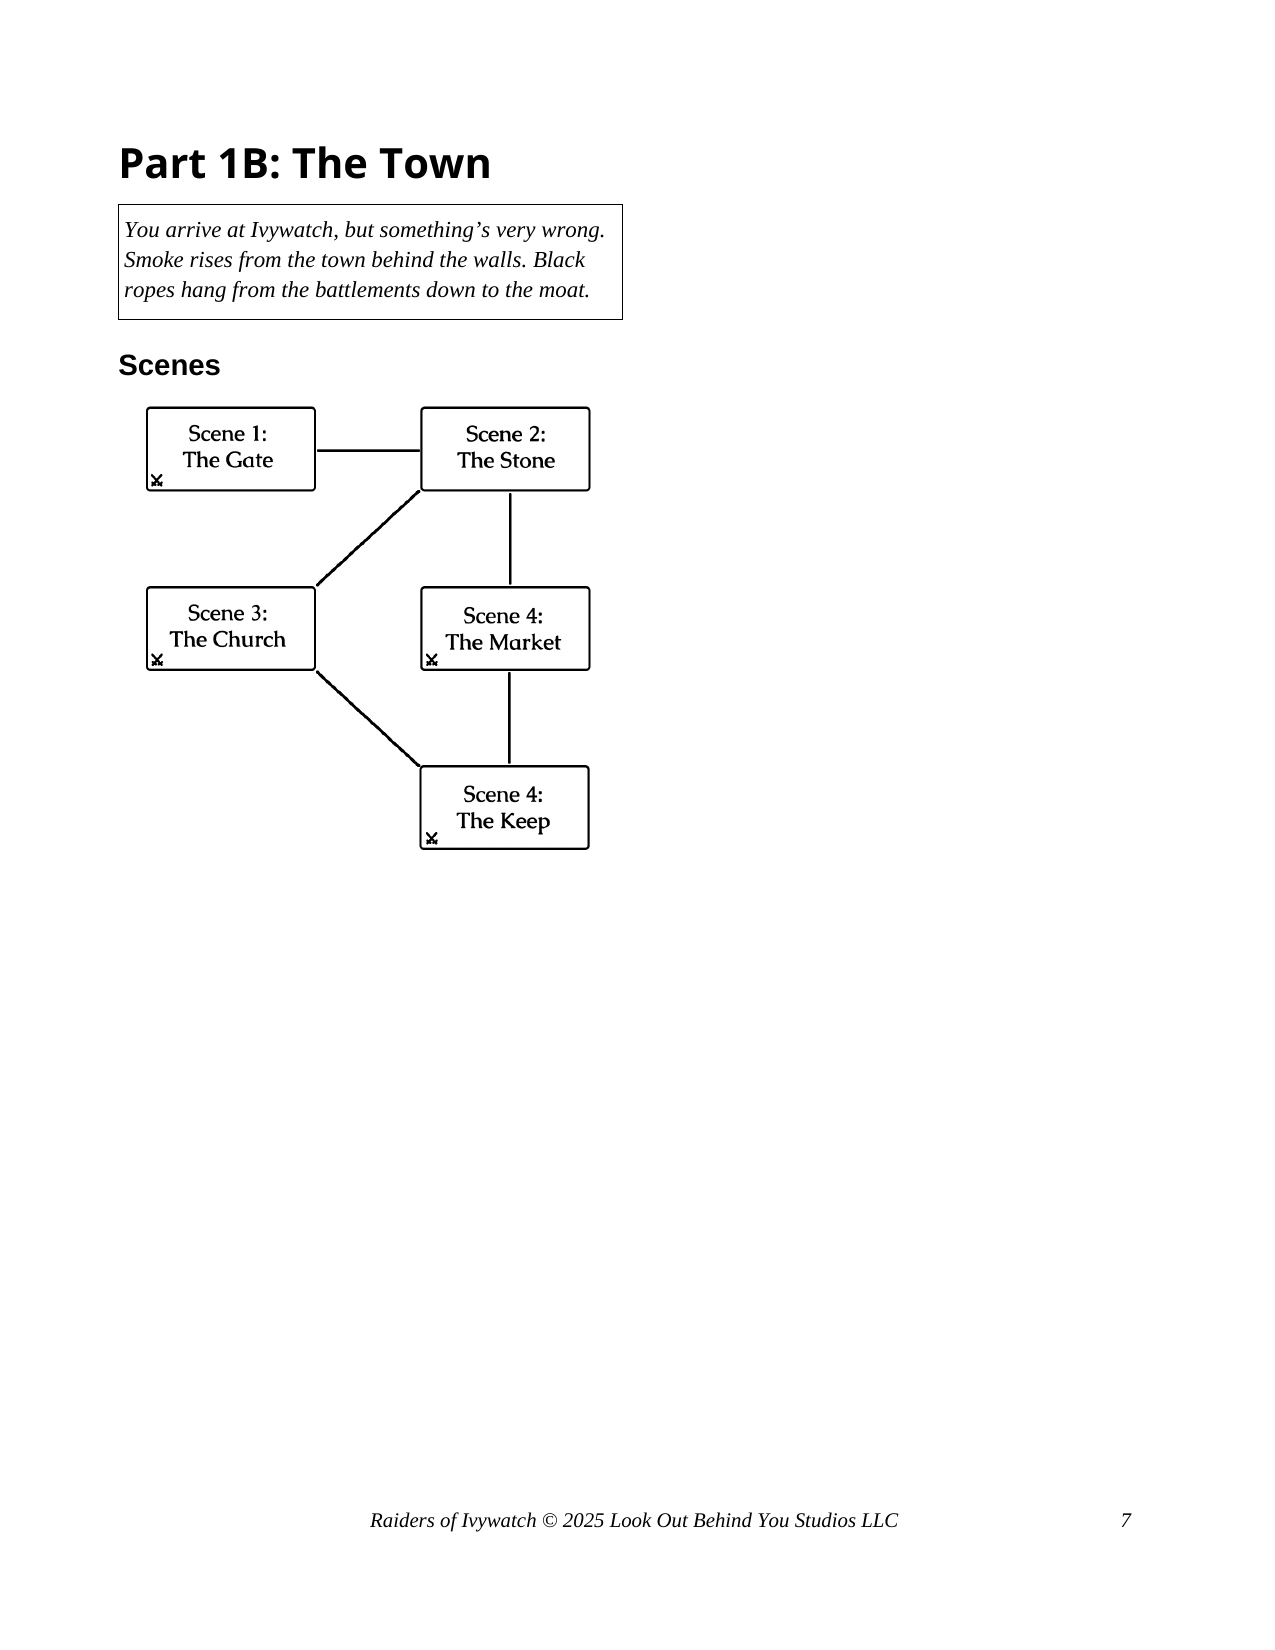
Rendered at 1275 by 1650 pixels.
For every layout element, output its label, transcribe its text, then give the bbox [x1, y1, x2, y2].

table_header You arrive at Ivywatch, but something’s very wrong. Smoke rises from the town behind the walls. Black ropes hang from the battlements down to the moat. [119, 205, 622, 319]
picture [118, 394, 623, 853]
subtitle Part 1B: The Town [118, 134, 622, 191]
subtitle Scenes [118, 348, 622, 382]
